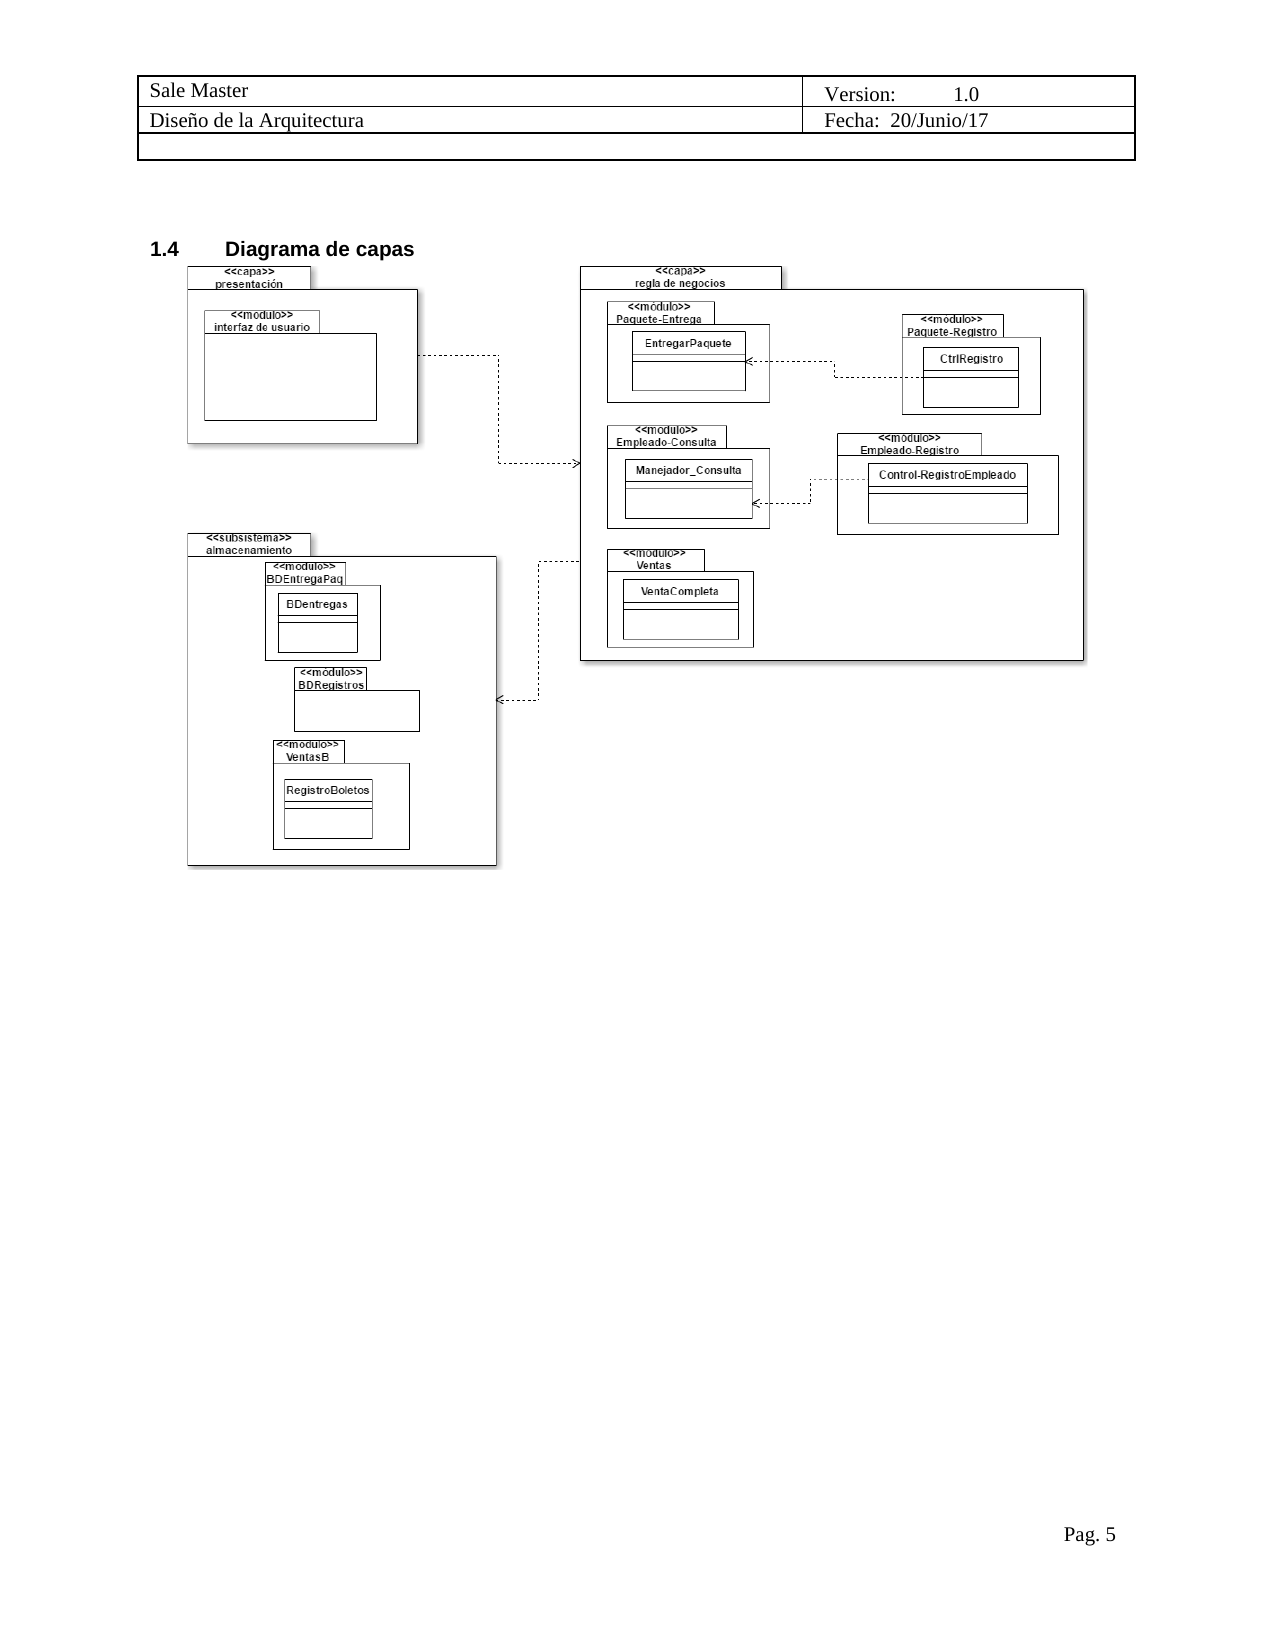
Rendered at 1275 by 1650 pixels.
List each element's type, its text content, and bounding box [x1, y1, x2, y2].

subtitle Diagrama de capas [150, 235, 1125, 260]
picture [187, 266, 1088, 870]
